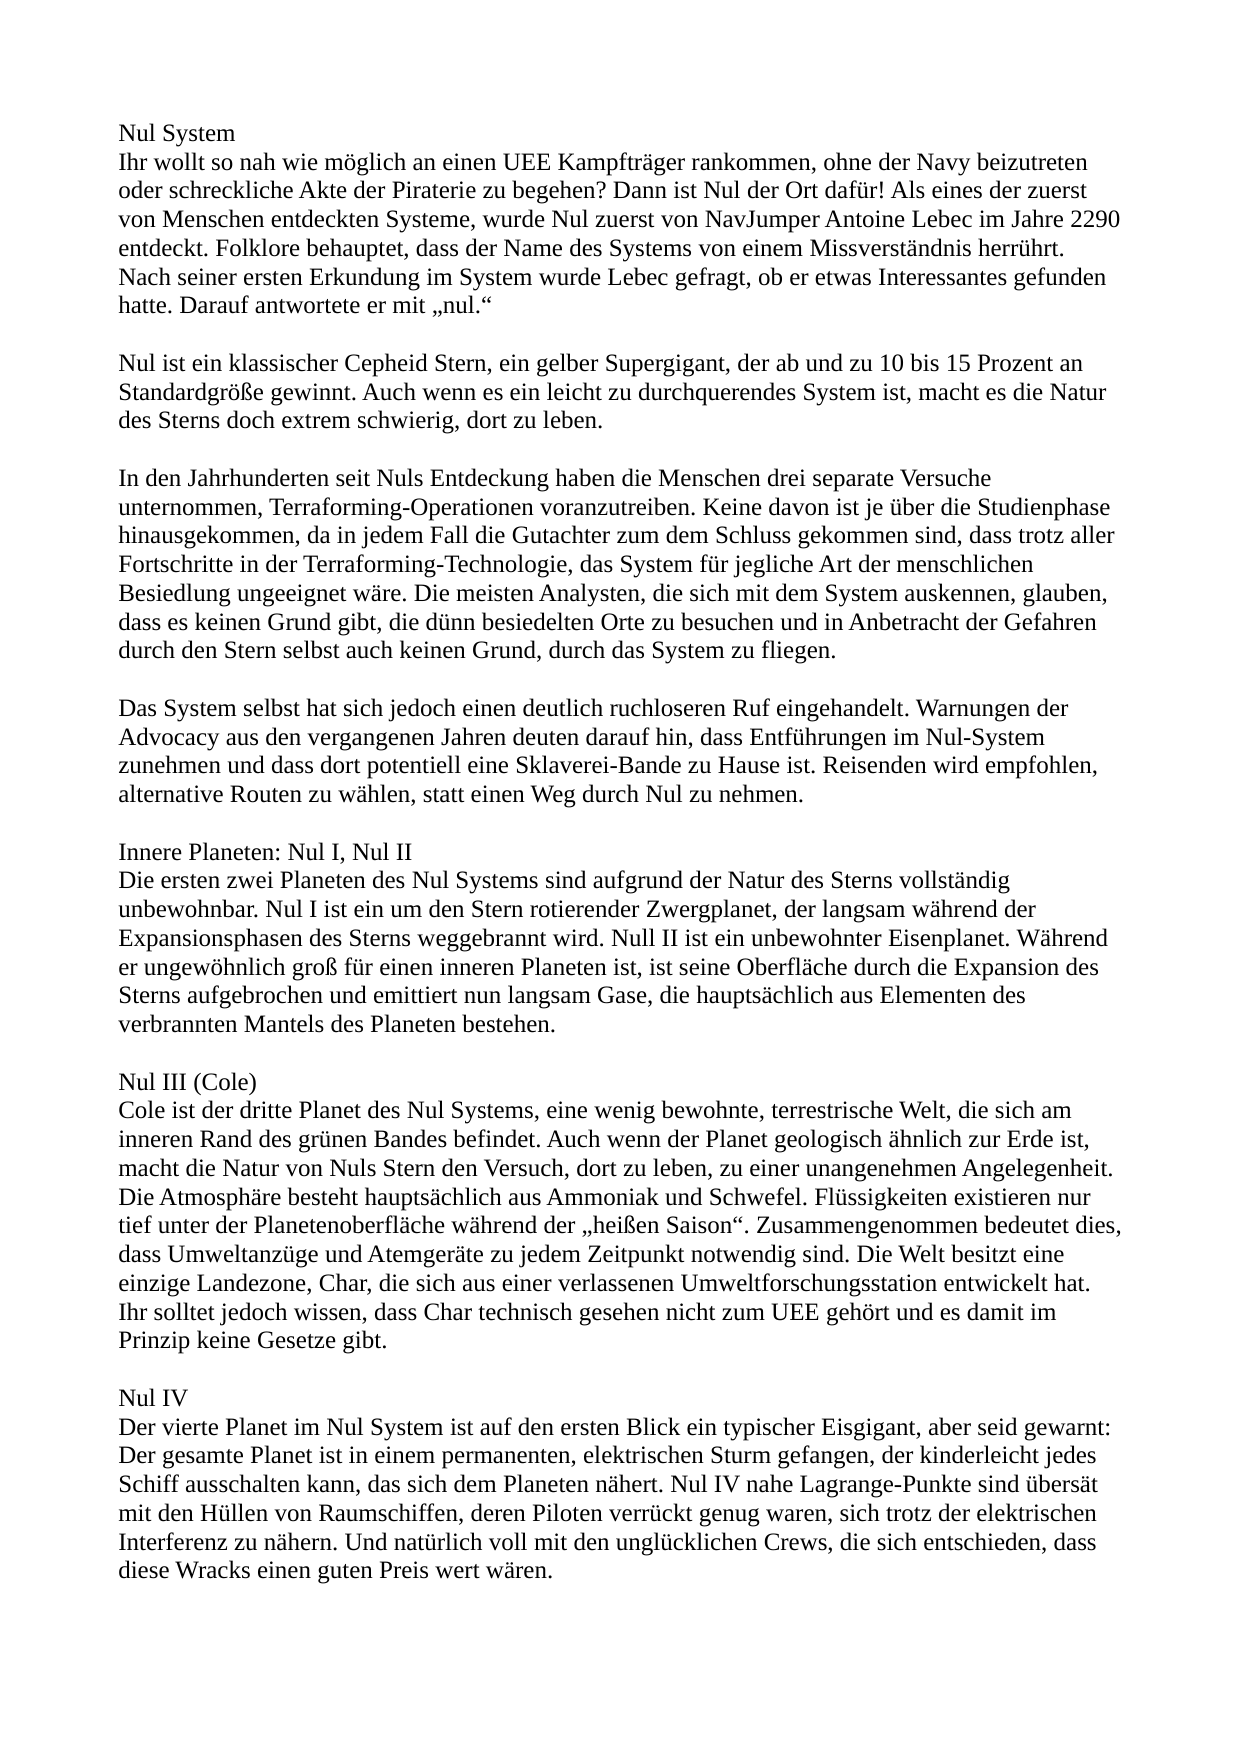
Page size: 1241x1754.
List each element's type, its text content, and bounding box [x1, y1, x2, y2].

text Nul ist ein klassischer Cepheid Stern, ein gelber Supergigant, der ab und zu 10 bis 15 Prozent an Standardgröße gewinnt. Auch wenn es ein leicht zu durchquerendes System ist, macht es die Natur des Sterns doch extrem schwierig, dort zu leben. [118, 348, 1122, 434]
text Nul System [118, 118, 1122, 147]
text Die ersten zwei Planeten des Nul Systems sind aufgrund der Natur des Sterns vollständig unbewohnbar. Nul I ist ein um den Stern rotierender Zwergplanet, der langsam während der Expansionsphasen des Sterns weggebrannt wird. Null II ist ein unbewohnter Eisenplanet. Während er ungewöhnlich groß für einen inneren Planeten ist, ist seine Oberfläche durch die Expansion des Sterns aufgebrochen und emittiert nun langsam Gase, die hauptsächlich aus Elementen des verbrannten Mantels des Planeten bestehen. [118, 866, 1122, 1038]
text Cole ist der dritte Planet des Nul Systems, eine wenig bewohnte, terrestrische Welt, die sich am inneren Rand des grünen Bandes befindet. Auch wenn der Planet geologisch ähnlich zur Erde ist, macht die Natur von Nuls Stern den Versuch, dort zu leben, zu einer unangenehmen Angelegenheit. Die Atmosphäre besteht hauptsächlich aus Ammoniak und Schwefel. Flüssigkeiten existieren nur tief unter der Planetenoberfläche während der „heißen Saison“. Zusammengenommen bedeutet dies, dass Umweltanzüge und Atemgeräte zu jedem Zeitpunkt notwendig sind. Die Welt besitzt eine einzige Landezone, Char, die sich aus einer verlassenen Umweltforschungsstation entwickelt hat. Ihr solltet jedoch wissen, dass Char technisch gesehen nicht zum UEE gehört und es damit im Prinzip keine Gesetze gibt. [118, 1096, 1122, 1354]
text Das System selbst hat sich jedoch einen deutlich ruchloseren Ruf eingehandelt. Warnungen der Advocacy aus den vergangenen Jahren deuten darauf hin, dass Entführungen im Nul-System zunehmen und dass dort potentiell eine Sklaverei-Bande zu Hause ist. Reisenden wird empfohlen, alternative Routen zu wählen, statt einen Weg durch Nul zu nehmen. [118, 693, 1122, 808]
text Nul III (Cole) [118, 1067, 1122, 1096]
text In den Jahrhunderten seit Nuls Entdeckung haben die Menschen drei separate Versuche unternommen, Terraforming-Operationen voranzutreiben. Keine davon ist je über die Studienphase hinausgekommen, da in jedem Fall die Gutachter zum dem Schluss gekommen sind, dass trotz aller Fortschritte in der Terraforming-Technologie, das System für jegliche Art der menschlichen Besiedlung ungeeignet wäre. Die meisten Analysten, die sich mit dem System auskennen, glauben, dass es keinen Grund gibt, die dünn besiedelten Orte zu besuchen und in Anbetracht der Gefahren durch den Stern selbst auch keinen Grund, durch das System zu fliegen. [118, 463, 1122, 664]
text Innere Planeten: Nul I, Nul II [118, 837, 1122, 866]
text Der vierte Planet im Nul System ist auf den ersten Blick ein typischer Eisgigant, aber seid gewarnt: Der gesamte Planet ist in einem permanenten, elektrischen Sturm gefangen, der kinderleicht jedes Schiff ausschalten kann, das sich dem Planeten nähert. Nul IV nahe Lagrange-Punkte sind übersät mit den Hüllen von Raumschiffen, deren Piloten verrückt genug waren, sich trotz der elektrischen Interferenz zu nähern. Und natürlich voll mit den unglücklichen Crews, die sich entschieden, dass diese Wracks einen guten Preis wert wären. [118, 1412, 1122, 1584]
text Ihr wollt so nah wie möglich an einen UEE Kampfträger rankommen, ohne der Navy beizutreten oder schreckliche Akte der Piraterie zu begehen? Dann ist Nul der Ort dafür! Als eines der zuerst von Menschen entdeckten Systeme, wurde Nul zuerst von NavJumper Antoine Lebec im Jahre 2290 entdeckt. Folklore behauptet, dass der Name des Systems von einem Missverständnis herrührt. Nach seiner ersten Erkundung im System wurde Lebec gefragt, ob er etwas Interessantes gefunden hatte. Darauf antwortete er mit „nul.“ [118, 147, 1122, 319]
text Nul IV [118, 1383, 1122, 1412]
